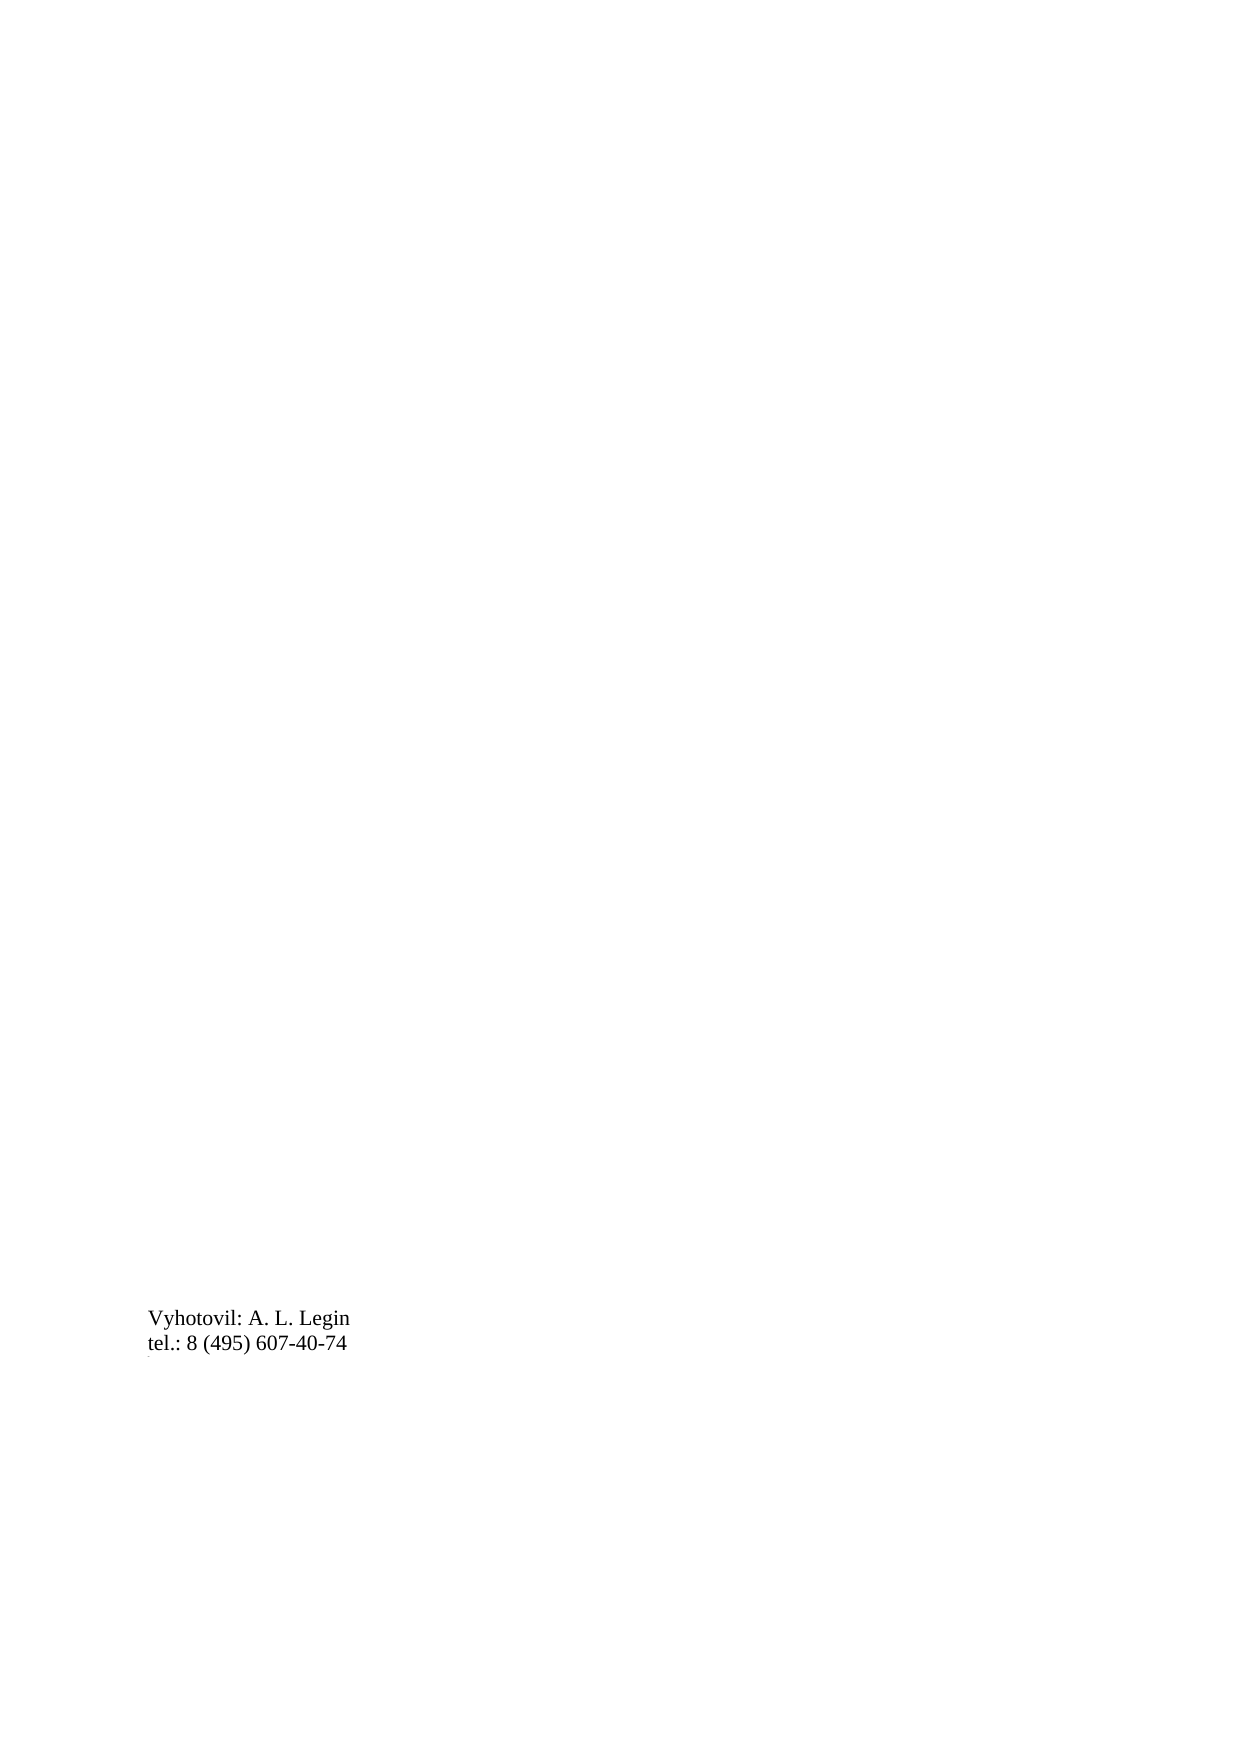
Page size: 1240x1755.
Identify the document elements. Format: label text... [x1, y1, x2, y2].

text Vyhotovil: A. L. Legin [148, 1305, 1093, 1330]
text tel.: 8 (495) 607-40-74 [148, 1330, 1093, 1355]
